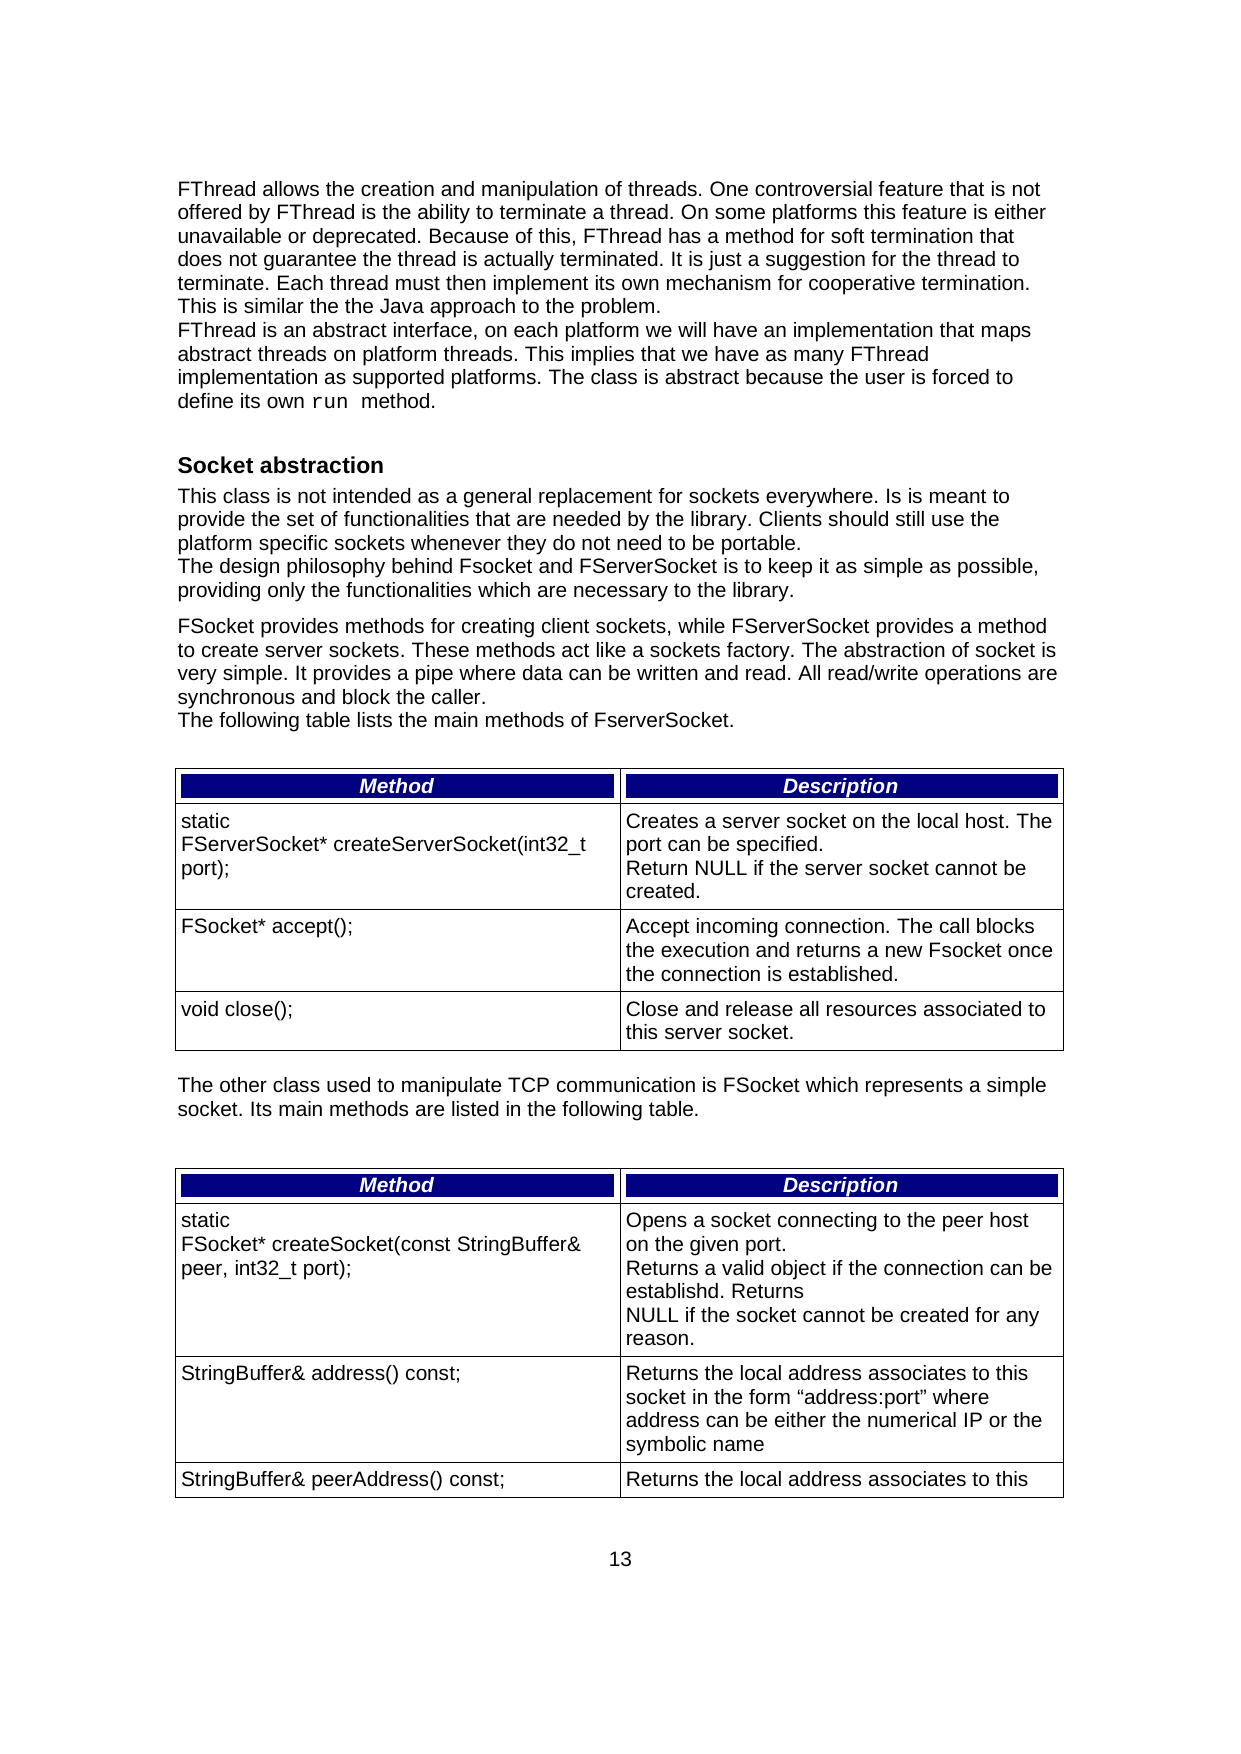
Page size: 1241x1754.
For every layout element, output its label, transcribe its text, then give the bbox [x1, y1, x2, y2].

table_header Method [176, 769, 620, 803]
table_cell Returns the local address associates to this socket in the form “address:port” where address can be either the numerical IP or the symbolic name [621, 1357, 1063, 1462]
text This class is not intended as a general replacement for sockets everywhere. Is is meant to provide the set of functionalities that are needed by the library. Clients should still use the platform specific sockets whenever they do not need to be portable. [177, 484, 1063, 555]
subtitle Socket abstraction [177, 452, 1063, 478]
table_cell Returns the local address associates to this [621, 1463, 1063, 1497]
table_cell StringBuffer& peerAddress() const; [176, 1463, 620, 1497]
table_cell Close and release all resources associated to this server socket. [621, 992, 1063, 1050]
table_header Description [621, 1169, 1063, 1203]
text The other class used to manipulate TCP communication is FSocket which represents a simple socket. Its main methods are listed in the following table. [177, 1074, 1063, 1121]
table_cell static FServerSocket* createServerSocket(int32_t port); [176, 804, 620, 909]
text The following table lists the main methods of FserverSocket. [177, 709, 1063, 732]
text The design philosophy behind Fsocket and FServerSocket is to keep it as simple as possible, providing only the functionalities which are necessary to the library. [177, 555, 1063, 602]
table_cell FSocket* accept(); [176, 910, 620, 991]
table_cell Creates a server socket on the local host. The port can be specified. Return NULL if the server socket cannot be created. [621, 804, 1063, 909]
table_cell static FSocket* createSocket(const StringBuffer& peer, int32_t port); [176, 1204, 620, 1356]
table_cell StringBuffer& address() const; [176, 1357, 620, 1462]
text FSocket provides methods for creating client sockets, while FServerSocket provides a method to create server sockets. These methods act like a sockets factory. The abstraction of socket is very simple. It provides a pipe where data can be written and read. All read/write operations are synchronous and block the caller. [177, 614, 1063, 709]
text FThread is an abstract interface, on each platform we will have an implementation that maps abstract threads on platform threads. This implies that we have as many FThread implementation as supported platforms. The class is abstract because the user is forced to define its own run method. [177, 318, 1063, 414]
table_header Method [176, 1169, 620, 1203]
table_header Description [621, 769, 1063, 803]
text FThread allows the creation and manipulation of threads. One controversial feature that is not offered by FThread is the ability to terminate a thread. On some platforms this feature is either unavailable or deprecated. Because of this, FThread has a method for soft termination that does not guarantee the thread is actually terminated. It is just a suggestion for the thread to terminate. Each thread must then implement its own mechanism for cooperative termination. This is similar the the Java approach to the problem. [177, 177, 1063, 318]
table_cell void close(); [176, 992, 620, 1050]
table_cell Opens a socket connecting to the peer host on the given port. Returns a valid object if the connection can be establishd. Returns NULL if the socket cannot be created for any reason. [621, 1204, 1063, 1356]
table_cell Accept incoming connection. The call blocks the execution and returns a new Fsocket once the connection is established. [621, 910, 1063, 991]
